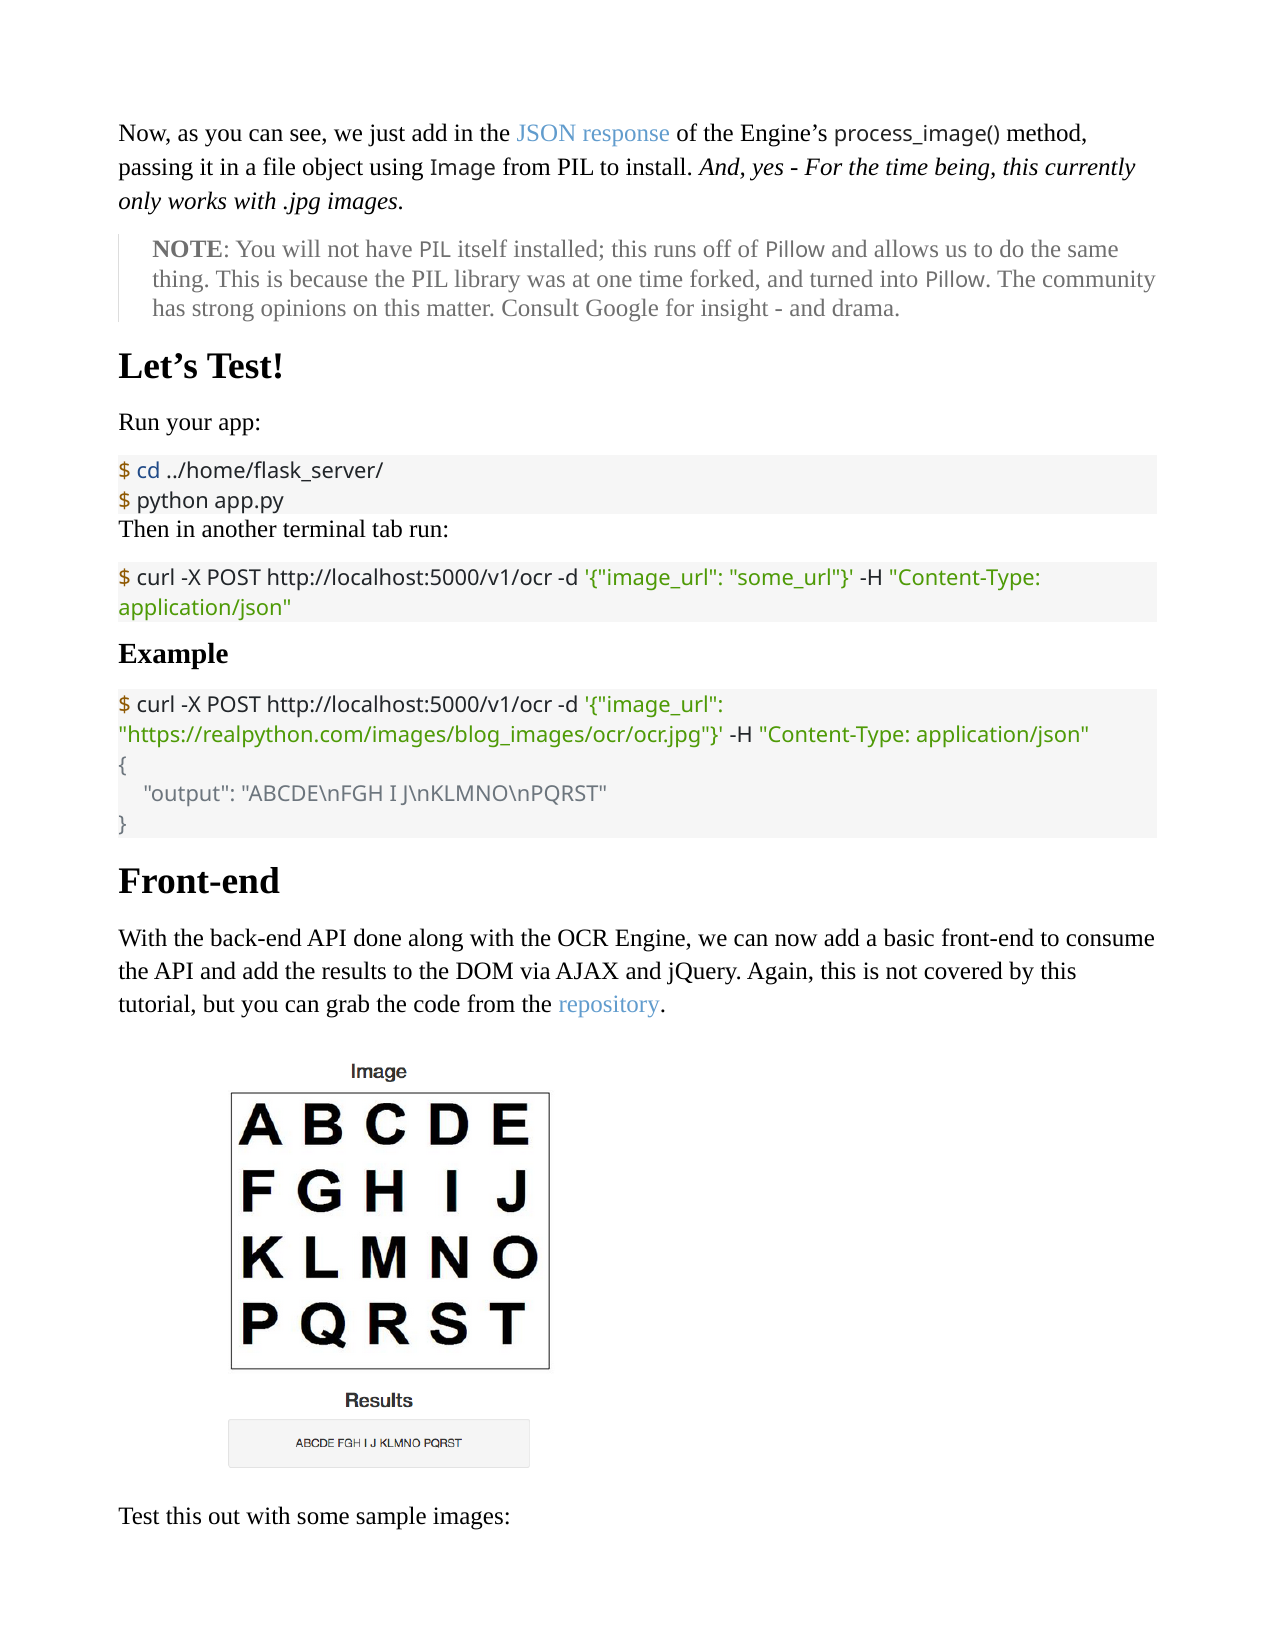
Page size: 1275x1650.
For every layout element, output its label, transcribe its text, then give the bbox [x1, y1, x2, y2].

picture [118, 1036, 650, 1483]
text $ curl -X POST http://localhost:5000/v1/ocr -d '{"image_url": "https://realpython.com/images/blog_images/ocr/ocr.jpg"}' -H "Content-Type: application/json" [118, 689, 1157, 748]
text "output": "ABCDE\nFGH I J\nKLMNO\nPQRST" [118, 778, 1157, 808]
subtitle Front-end [118, 859, 1157, 902]
text NOTE: You will not have PIL itself installed; this runs off of Pillow and allows us to do the same thing. This is because the PIL library was at one time forked, and turned into Pillow. The community has strong opinions on this matter. Consult Google for insight - and drama. [119, 234, 1157, 322]
text $ python app.py [118, 485, 1157, 514]
text Test this out with some sample images: [118, 1501, 1157, 1530]
text $ cd ../home/flask_server/ [118, 455, 1157, 485]
text $ curl -X POST http://localhost:5000/v1/ocr -d '{"image_url": "some_url"}' -H "Content-Type: application/json" [118, 562, 1157, 622]
text With the back-end API done along with the OCR Engine, we can now add a basic front-end to consume the API and add the results to the DOM via AJAX and jQuery. Again, this is not covered by this tutorial, but you can grab the code from the repository. [118, 923, 1157, 1018]
text Run your app: [118, 407, 1157, 436]
text { [118, 748, 1157, 778]
text Then in another terminal tab run: [118, 514, 1157, 543]
subtitle Example [118, 636, 1157, 670]
text } [118, 808, 1157, 838]
subtitle Let’s Test! [118, 343, 1157, 386]
text Now, as you can see, we just add in the JSON response of the Engine’s process_image() method, passing it in a file object using Image from PIL to install. And, yes - For the time being, this currently only works with .jpg images. [118, 118, 1157, 215]
